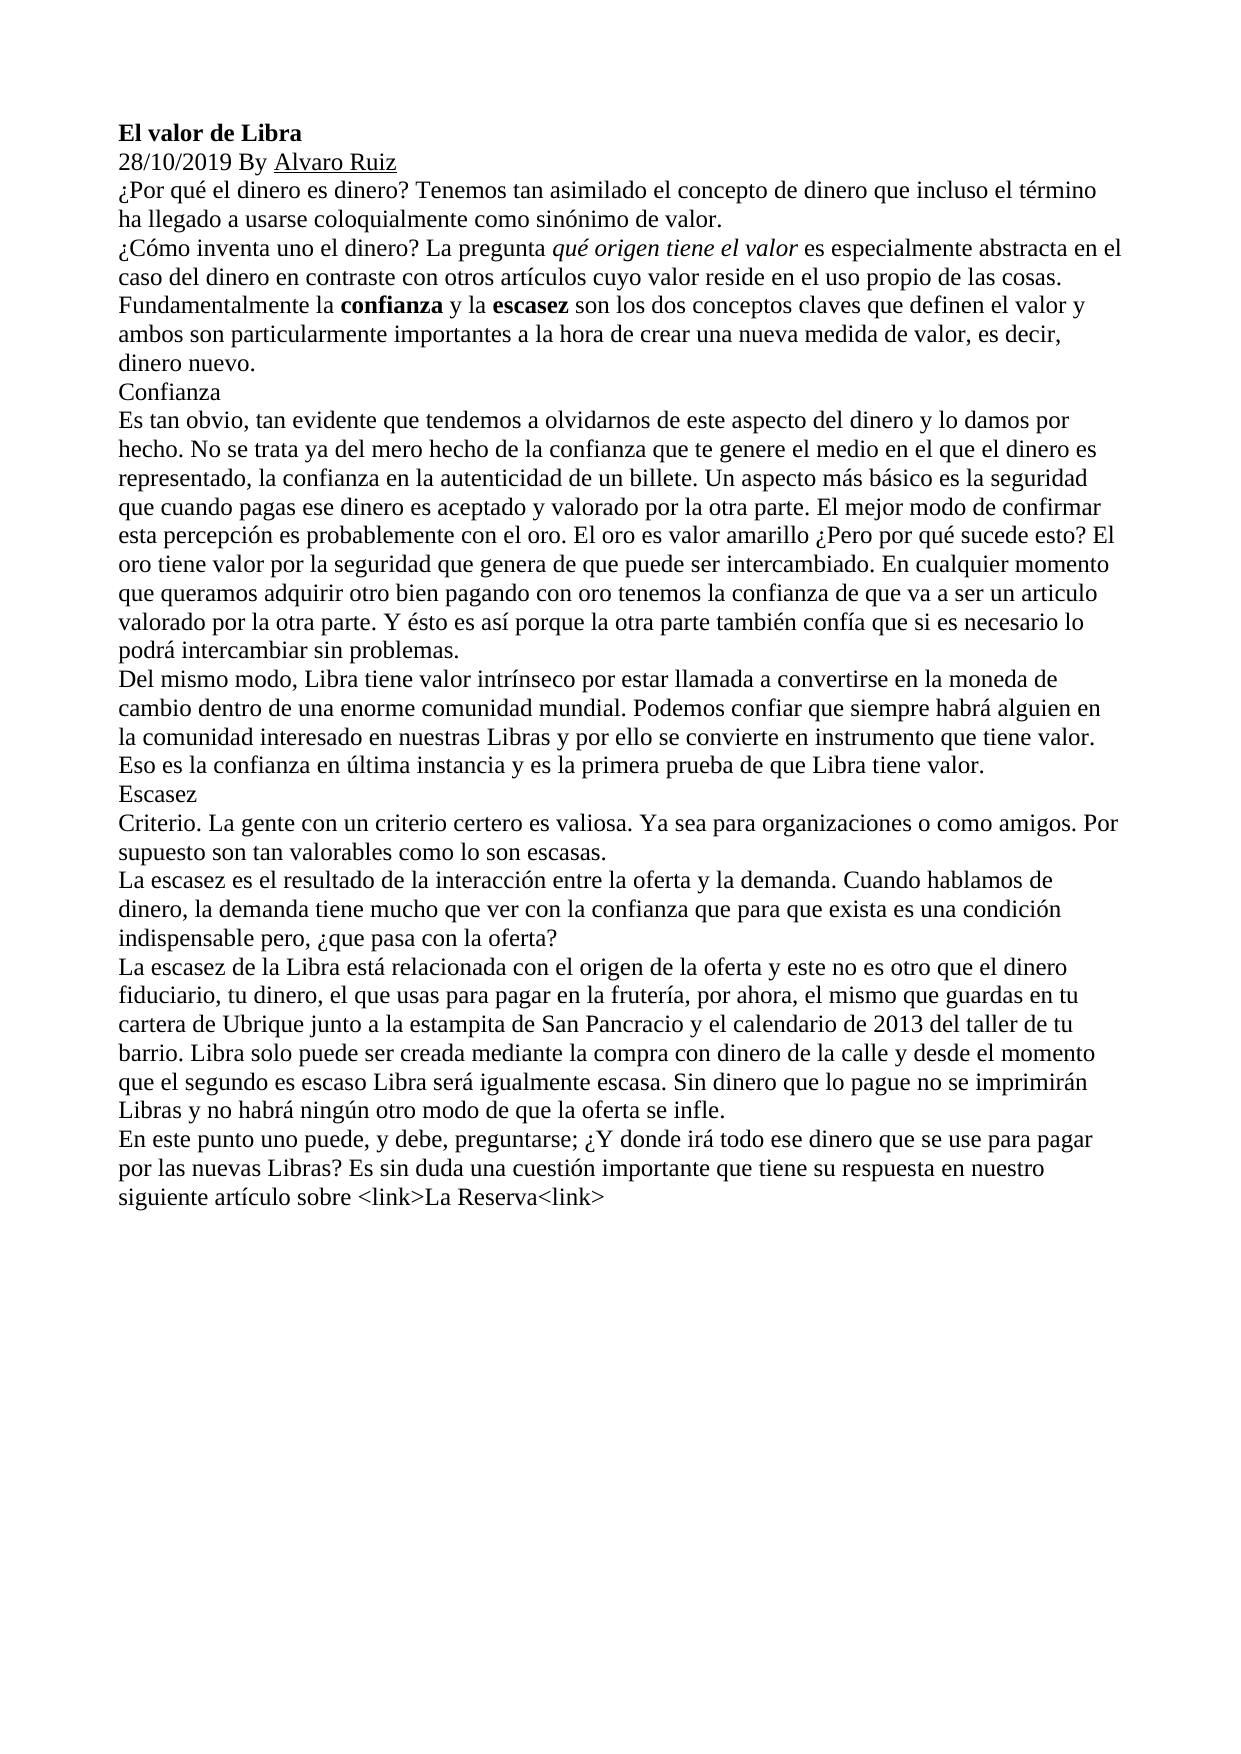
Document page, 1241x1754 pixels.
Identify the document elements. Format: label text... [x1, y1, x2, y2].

text ¿Cómo inventa uno el dinero? La pregunta qué origen tiene el valor es especialmente abstracta en el caso del dinero en contraste con otros artículos cuyo valor reside en el uso propio de las cosas. Fundamentalmente la confianza y la escasez son los dos conceptos claves que definen el valor y ambos son particularmente importantes a la hora de crear una nueva medida de valor, es decir, dinero nuevo. [118, 233, 1122, 377]
text ¿Por qué el dinero es dinero? Tenemos tan asimilado el concepto de dinero que incluso el término ha llegado a usarse coloquialmente como sinónimo de valor. [118, 176, 1122, 233]
text 28/10/2019 By Alvaro Ruiz [118, 147, 1122, 176]
text Escasez Criterio. La gente con un criterio certero es valiosa. Ya sea para organizaciones o como amigos. Por supuesto son tan valorables como lo son escasas. La escasez es el resultado de la interacción entre la oferta y la demanda. Cuando hablamos de dinero, la demanda tiene mucho que ver con la confianza que para que exista es una condición indispensable pero, ¿que pasa con la oferta? La escasez de la Libra está relacionada con el origen de la oferta y este no es otro que el dinero fiduciario, tu dinero, el que usas para pagar en la frutería, por ahora, el mismo que guardas en tu cartera de Ubrique junto a la estampita de San Pancracio y el calendario de 2013 del taller de tu barrio. Libra solo puede ser creada mediante la compra con dinero de la calle y desde el momento que el segundo es escaso Libra será igualmente escasa. Sin dinero que lo pague no se imprimirán Libras y no habrá ningún otro modo de que la oferta se infle. En este punto uno puede, y debe, preguntarse; ¿Y donde irá todo ese dinero que se use para pagar por las nuevas Libras? Es sin duda una cuestión importante que tiene su respuesta en nuestro siguiente artículo sobre <link>La Reserva<link> [118, 779, 1122, 1211]
text Confianza Es tan obvio, tan evidente que tendemos a olvidarnos de este aspecto del dinero y lo damos por hecho. No se trata ya del mero hecho de la confianza que te genere el medio en el que el dinero es representado, la confianza en la autenticidad de un billete. Un aspecto más básico es la seguridad que cuando pagas ese dinero es aceptado y valorado por la otra parte. El mejor modo de confirmar esta percepción es probablemente con el oro. El oro es valor amarillo ¿Pero por qué sucede esto? El oro tiene valor por la seguridad que genera de que puede ser intercambiado. En cualquier momento que queramos adquirir otro bien pagando con oro tenemos la confianza de que va a ser un articulo valorado por la otra parte. Y ésto es así porque la otra parte también confía que si es necesario lo podrá intercambiar sin problemas. Del mismo modo, Libra tiene valor intrínseco por estar llamada a convertirse en la moneda de cambio dentro de una enorme comunidad mundial. Podemos confiar que siempre habrá alguien en la comunidad interesado en nuestras Libras y por ello se convierte en instrumento que tiene valor. Eso es la confianza en última instancia y es la primera prueba de que Libra tiene valor. [118, 377, 1122, 779]
text El valor de Libra [118, 118, 1122, 147]
